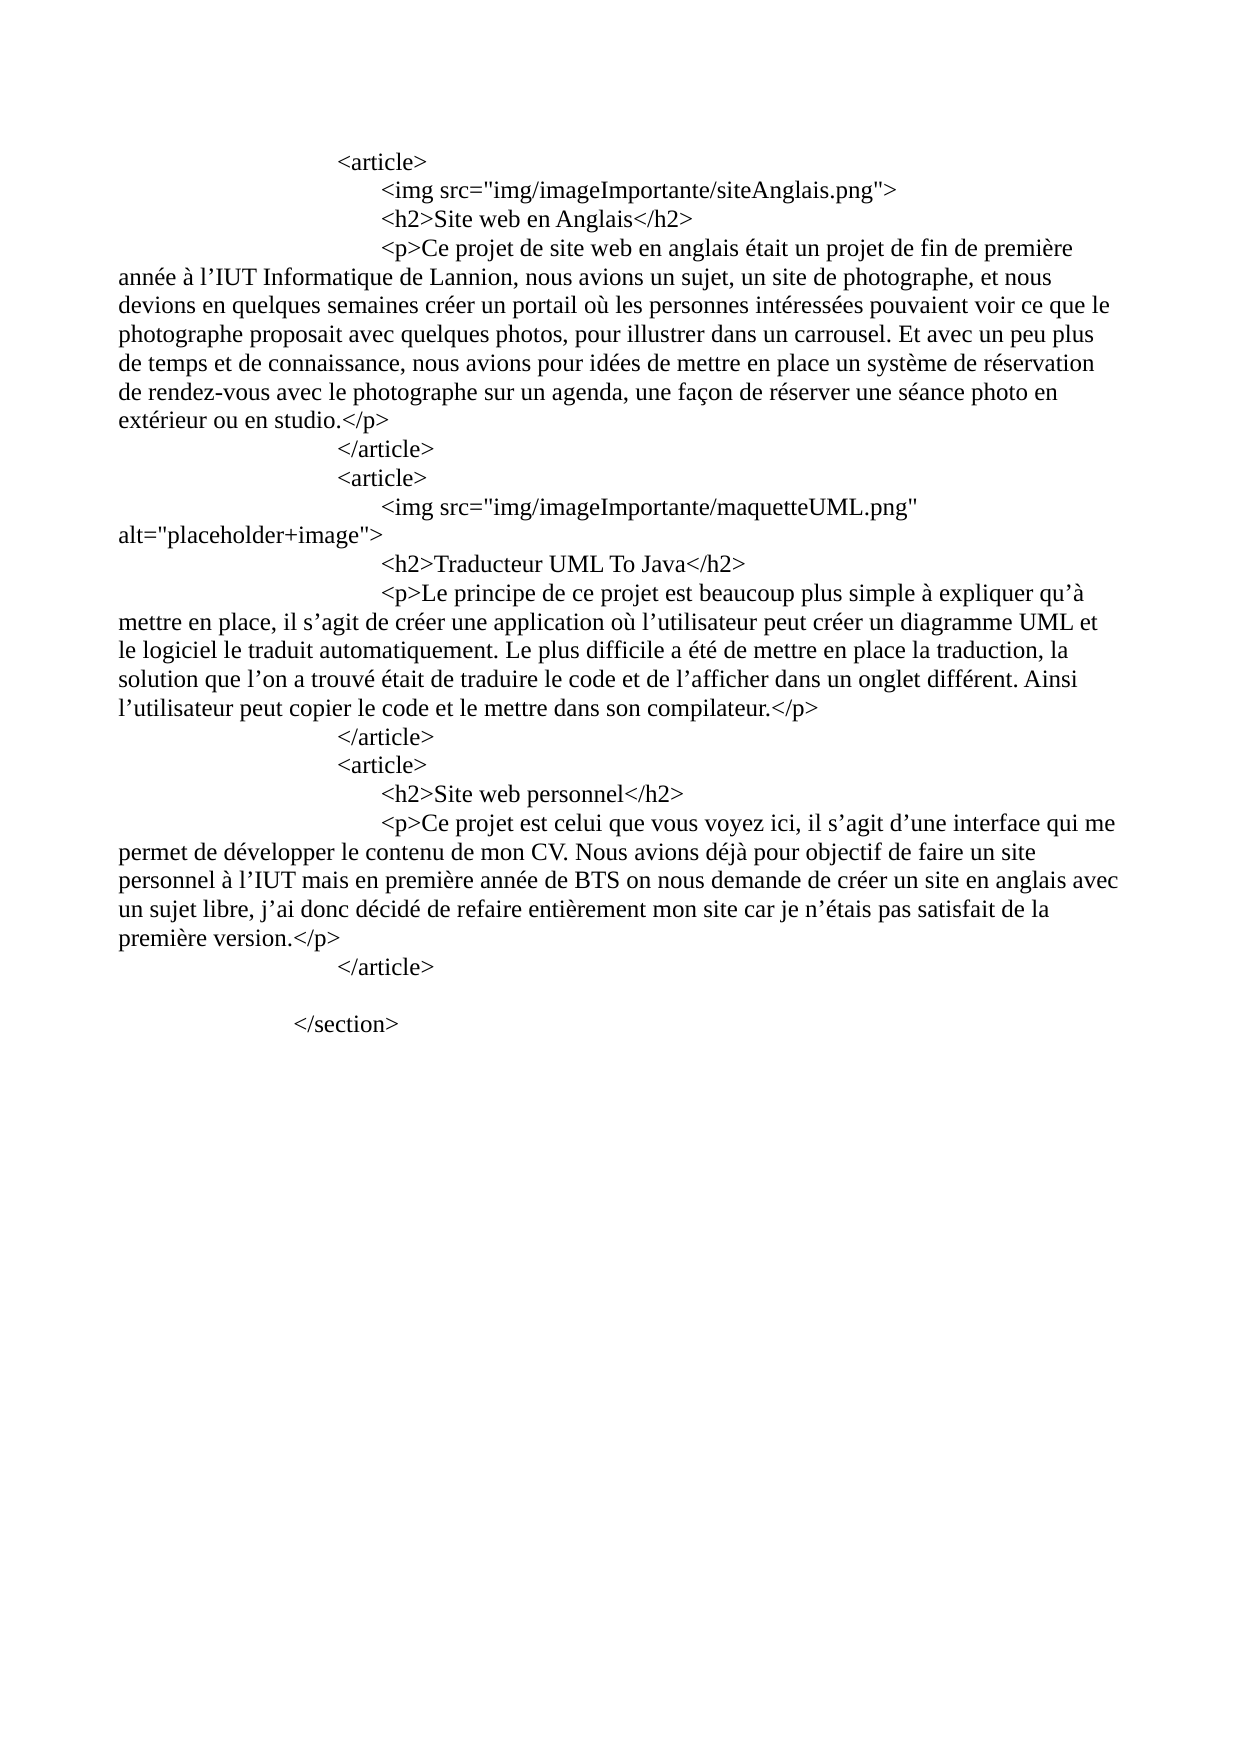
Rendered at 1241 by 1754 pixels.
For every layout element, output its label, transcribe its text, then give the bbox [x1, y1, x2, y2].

text <p>Ce projet est celui que vous voyez ici, il s’agit d’une interface qui me permet de développer le contenu de mon CV. Nous avions déjà pour objectif de faire un site personnel à l’IUT mais en première année de BTS on nous demande de créer un site en anglais avec un sujet libre, j’ai donc décidé de refaire entièrement mon site car je n’étais pas satisfait de la première version.</p> [118, 808, 1122, 952]
text <h2>Site web personnel</h2> [118, 779, 1122, 808]
text </article> [118, 434, 1122, 463]
text <img src="img/imageImportante/siteAnglais.png"> [118, 176, 1122, 204]
text <h2>Traducteur UML To Java</h2> [118, 549, 1122, 578]
text <p>Ce projet de site web en anglais était un projet de fin de première année à l’IUT Informatique de Lannion, nous avions un sujet, un site de photographe, et nous devions en quelques semaines créer un portail où les personnes intéressées pouvaient voir ce que le photographe proposait avec quelques photos, pour illustrer dans un carrousel. Et avec un peu plus de temps et de connaissance, nous avions pour idées de mettre en place un système de réservation de rendez-vous avec le photographe sur un agenda, une façon de réserver une séance photo en extérieur ou en studio.</p> [118, 233, 1122, 434]
text </article> [118, 952, 1122, 981]
text </section> [118, 1009, 1122, 1038]
text </article> [118, 722, 1122, 751]
text <img src="img/imageImportante/maquetteUML.png" alt="placeholder+image"> [118, 492, 1122, 549]
text <article> [118, 463, 1122, 492]
text <h2>Site web en Anglais</h2> [118, 204, 1122, 233]
text <article> [118, 751, 1122, 779]
text <p>Le principe de ce projet est beaucoup plus simple à expliquer qu’à mettre en place, il s’agit de créer une application où l’utilisateur peut créer un diagramme UML et le logiciel le traduit automatiquement. Le plus difficile a été de mettre en place la traduction, la solution que l’on a trouvé était de traduire le code et de l’afficher dans un onglet différent. Ainsi l’utilisateur peut copier le code et le mettre dans son compilateur.</p> [118, 578, 1122, 722]
text <article> [118, 147, 1122, 176]
